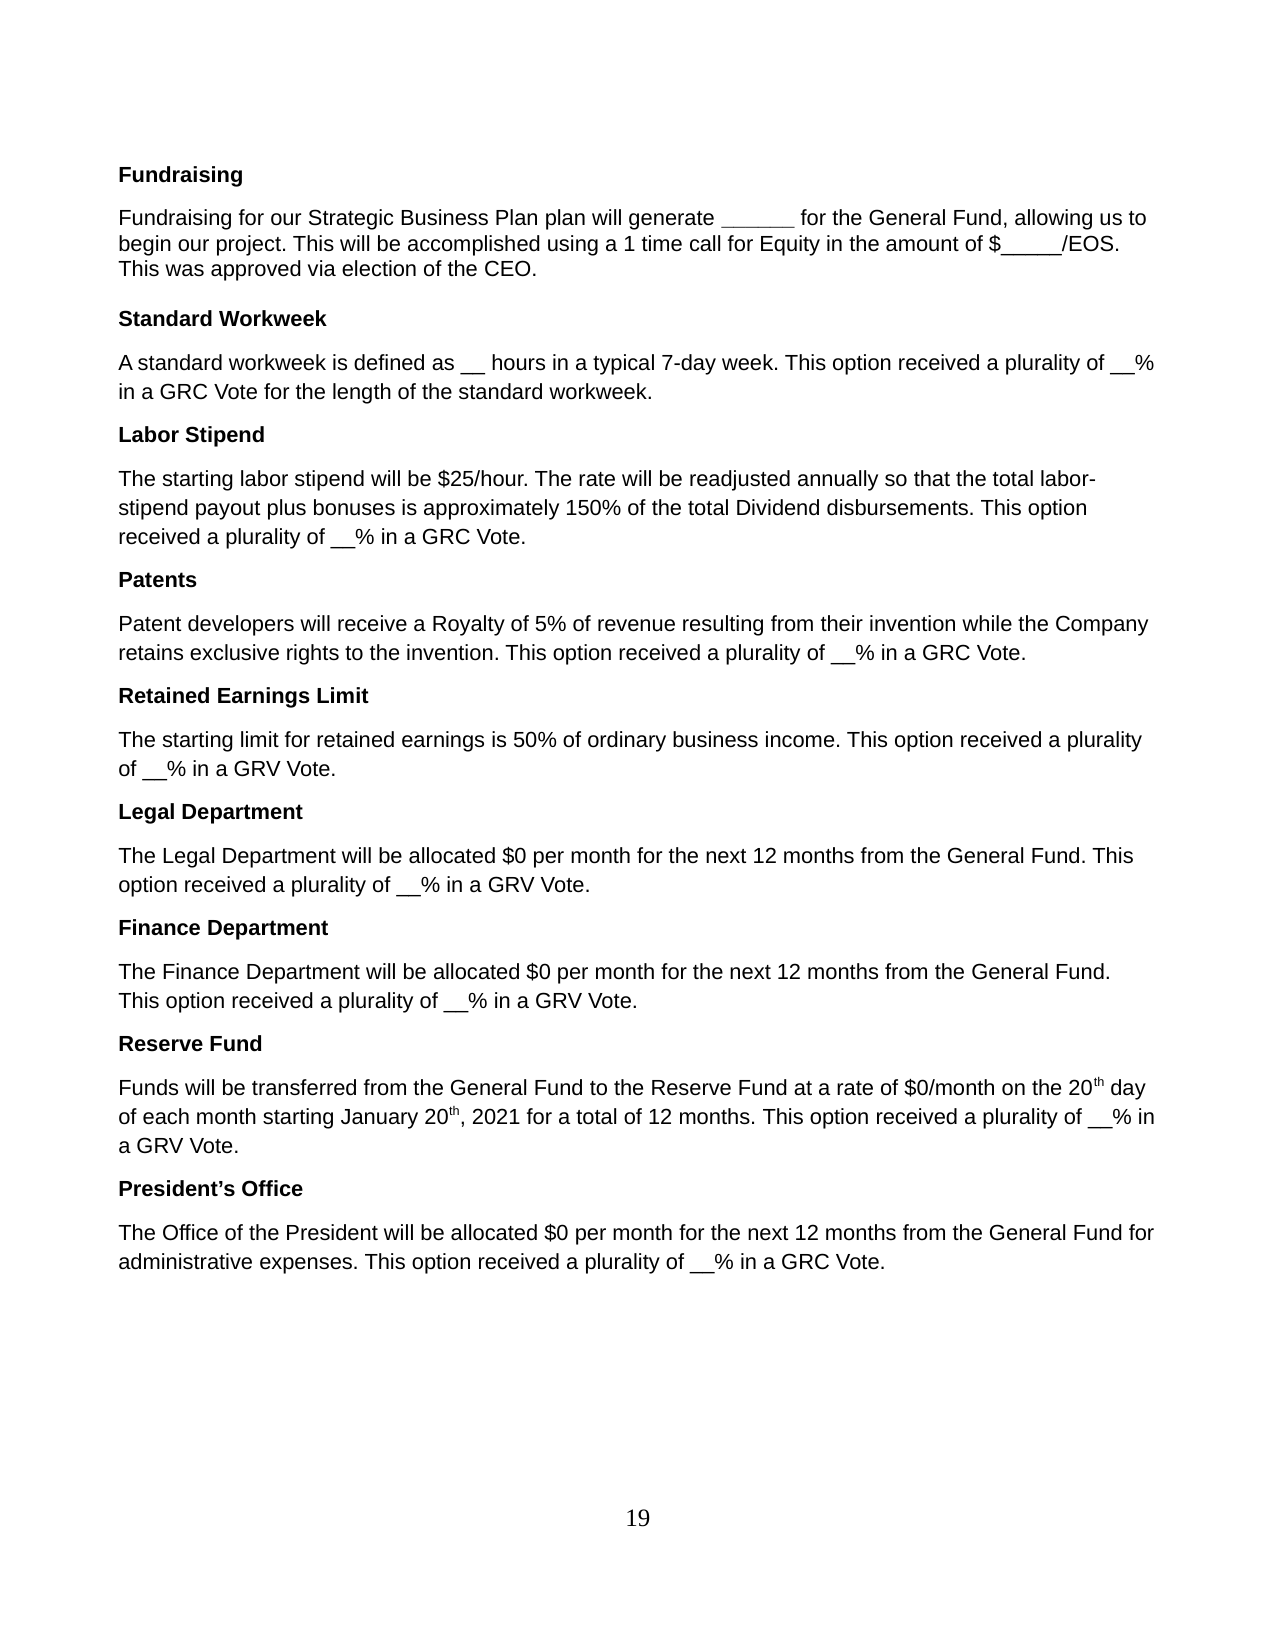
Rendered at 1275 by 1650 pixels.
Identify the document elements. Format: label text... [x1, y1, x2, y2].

text Legal Department [118, 799, 1157, 824]
text Labor Stipend [118, 422, 1157, 447]
text Fundraising for our Strategic Business Plan plan will generate ______ for the General Fund, allowing us to begin our project. This will be accomplished using a 1 time call for Equity in the amount of $_____/EOS. This was approved via election of the CEO. [118, 205, 1157, 281]
text Funds will be transferred from the General Fund to the Reserve Fund at a rate of $0/month on the 20th day of each month starting January 20th, 2021 for a total of 12 months. This option received a plurality of __% in a GRV Vote. [118, 1075, 1157, 1158]
text Patents [118, 567, 1157, 592]
text Fundraising [118, 162, 1157, 187]
text Finance Department [118, 915, 1157, 940]
text President’s Office [118, 1176, 1157, 1201]
text Standard Workweek [118, 306, 1157, 331]
text The Office of the President will be allocated $0 per month for the next 12 months from the General Fund for administrative expenses. This option received a plurality of __% in a GRC Vote. [118, 1220, 1157, 1274]
text The starting labor stipend will be $25/hour. The rate will be readjusted annually so that the total labor-stipend payout plus bonuses is approximately 150% of the total Dividend disbursements. This option received a plurality of __% in a GRC Vote. [118, 466, 1157, 549]
text The Finance Department will be allocated $0 per month for the next 12 months from the General Fund. This option received a plurality of __% in a GRV Vote. [118, 959, 1157, 1013]
text The starting limit for retained earnings is 50% of ordinary business income. This option received a plurality of __% in a GRV Vote. [118, 727, 1157, 781]
text Reserve Fund [118, 1031, 1157, 1056]
text A standard workweek is defined as __ hours in a typical 7-day week. This option received a plurality of __% in a GRC Vote for the length of the standard workweek. [118, 349, 1157, 404]
text Patent developers will receive a Royalty of 5% of revenue resulting from their invention while the Company retains exclusive rights to the invention. This option received a plurality of __% in a GRC Vote. [118, 611, 1157, 665]
text Retained Earnings Limit [118, 683, 1157, 708]
text The Legal Department will be allocated $0 per month for the next 12 months from the General Fund. This option received a plurality of __% in a GRV Vote. [118, 843, 1157, 897]
